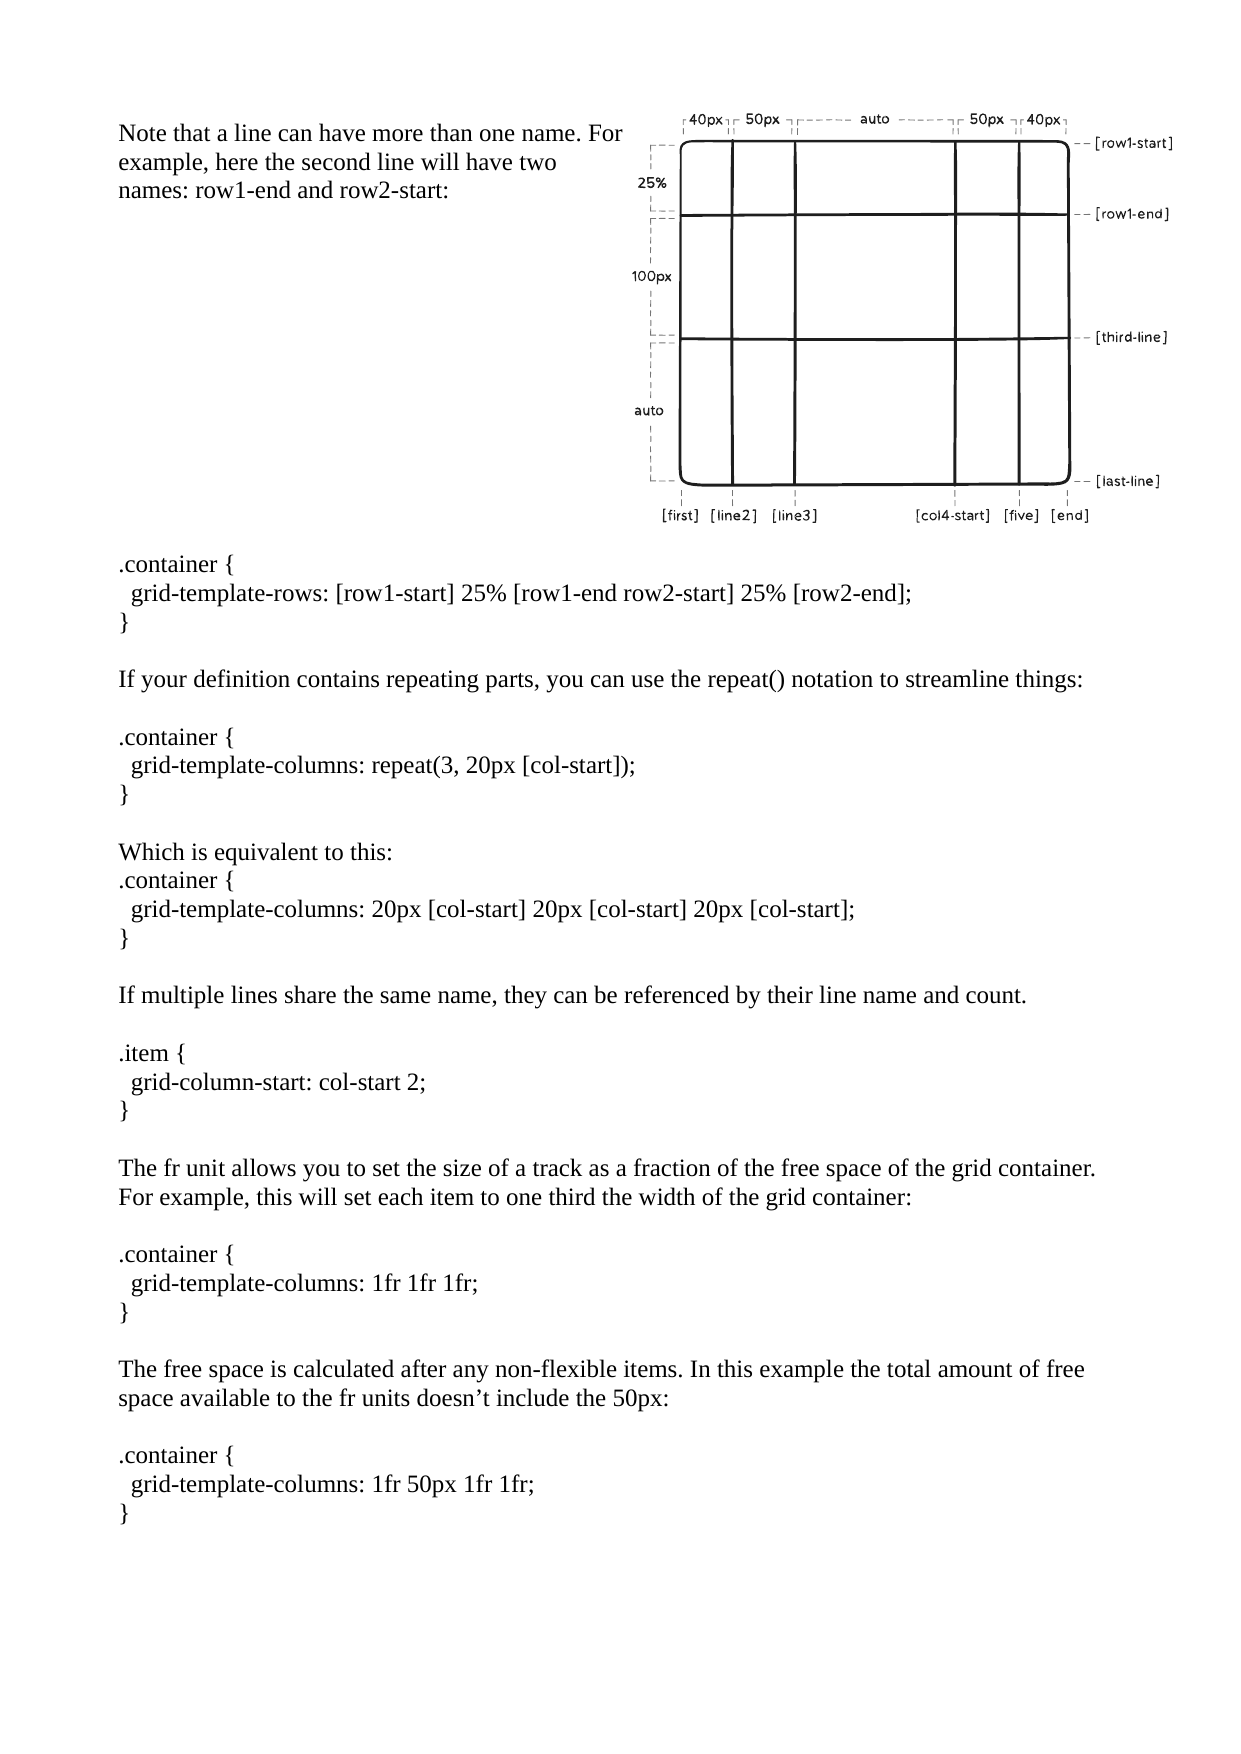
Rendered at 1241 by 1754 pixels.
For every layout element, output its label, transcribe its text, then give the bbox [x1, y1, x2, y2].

text } [118, 1498, 1122, 1527]
text grid-template-columns: 1fr 50px 1fr 1fr; [118, 1469, 1122, 1498]
text The fr unit allows you to set the size of a track as a fraction of the free space of the grid container. For example, this will set each item to one third the width of the grid container: [118, 1153, 1122, 1211]
text } [118, 779, 1122, 808]
text If multiple lines share the same name, they can be referenced by their line name and count. [118, 981, 1122, 1009]
text grid-template-columns: 20px [col-start] 20px [col-start] 20px [col-start]; [118, 894, 1122, 923]
text Note that a line can have more than one name. For example, here the second line will have two names: row1-end and row2-start: [118, 118, 1122, 204]
text .container { [118, 722, 1122, 751]
text grid-template-rows: [row1-start] 25% [row1-end row2-start] 25% [row2-end]; [118, 578, 1122, 607]
text If your definition contains repeating parts, you can use the repeat() notation to streamline things: [118, 664, 1122, 693]
text } [118, 1297, 1122, 1326]
text grid-template-columns: repeat(3, 20px [col-start]); [118, 751, 1122, 779]
text .container { [118, 549, 1122, 578]
text } [118, 923, 1122, 952]
text grid-template-columns: 1fr 1fr 1fr; [118, 1268, 1122, 1297]
text .container { [118, 1441, 1122, 1469]
text .container { [118, 866, 1122, 894]
text .container { [118, 1239, 1122, 1268]
text grid-column-start: col-start 2; [118, 1067, 1122, 1096]
text .item { [118, 1038, 1122, 1067]
text The free space is calculated after any non-flexible items. In this example the total amount of free space available to the fr units doesn’t include the 50px: [118, 1354, 1122, 1412]
text } [118, 1096, 1122, 1124]
text } [118, 607, 1122, 636]
text Which is equivalent to this: [118, 837, 1122, 866]
